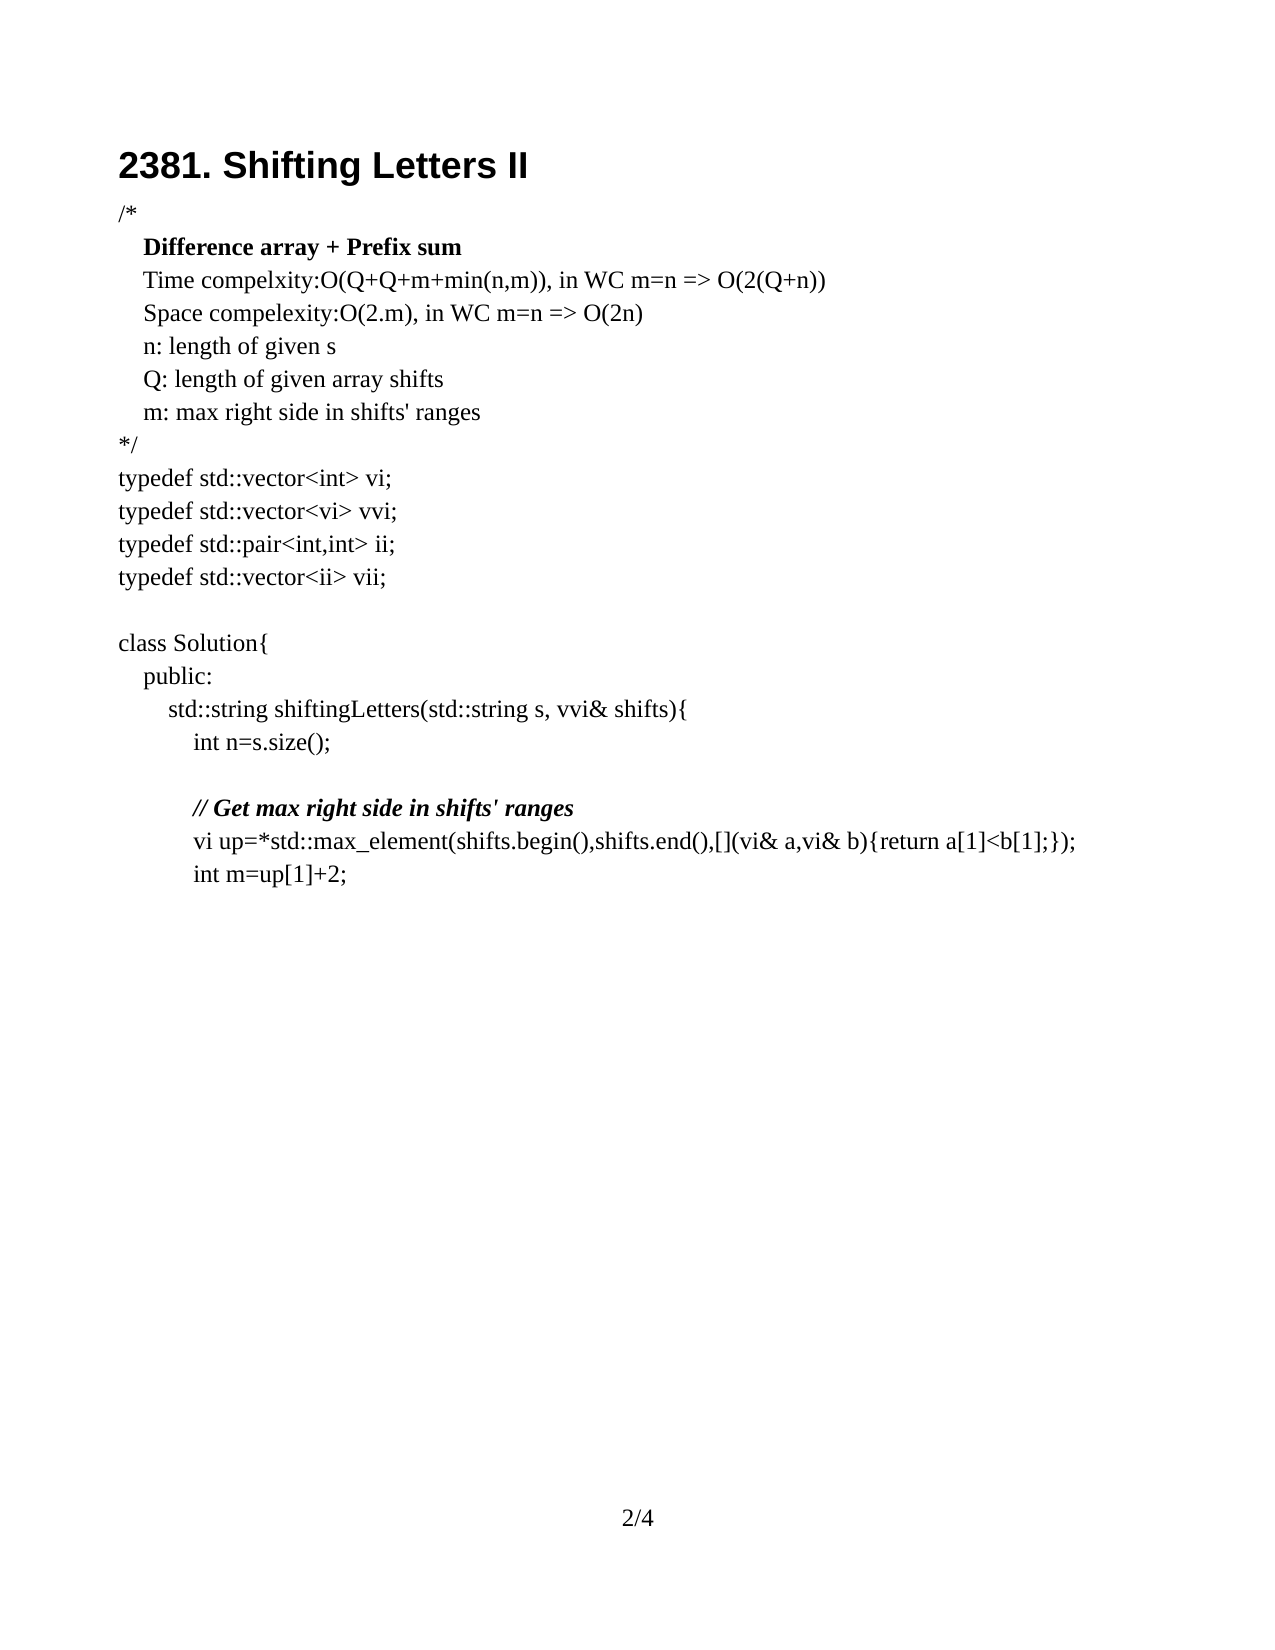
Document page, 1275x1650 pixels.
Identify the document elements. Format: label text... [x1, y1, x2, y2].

text typedef std::pair<int,int> ii; [118, 529, 1157, 558]
text */ [118, 430, 1157, 459]
text typedef std::vector<int> vi; [118, 463, 1157, 492]
text Difference array + Prefix sum [118, 232, 1157, 261]
text typedef std::vector<vi> vvi; [118, 496, 1157, 525]
text class Solution{ [118, 628, 1157, 657]
text public: [118, 661, 1157, 690]
text std::string shiftingLetters(std::string s, vvi& shifts){ [118, 694, 1157, 723]
text n: length of given s [118, 331, 1157, 359]
text m: max right side in shifts' ranges [118, 397, 1157, 426]
text Space compelexity:O(2.m), in WC m=n => O(2n) [118, 298, 1157, 327]
text vi up=*std::max_element(shifts.begin(),shifts.end(),[](vi& a,vi& b){return a[1]<b[1];}); [118, 826, 1157, 855]
text int n=s.size(); [118, 727, 1157, 756]
text int m=up[1]+2; [118, 859, 1157, 888]
subtitle 2381. Shifting Letters II [118, 143, 1157, 186]
text typedef std::vector<ii> vii; [118, 562, 1157, 591]
text /* [118, 199, 1157, 227]
text Q: length of given array shifts [118, 364, 1157, 393]
text Time compelxity:O(Q+Q+m+min(n,m)), in WC m=n => O(2(Q+n)) [118, 265, 1157, 293]
text // Get max right side in shifts' ranges [118, 793, 1157, 822]
